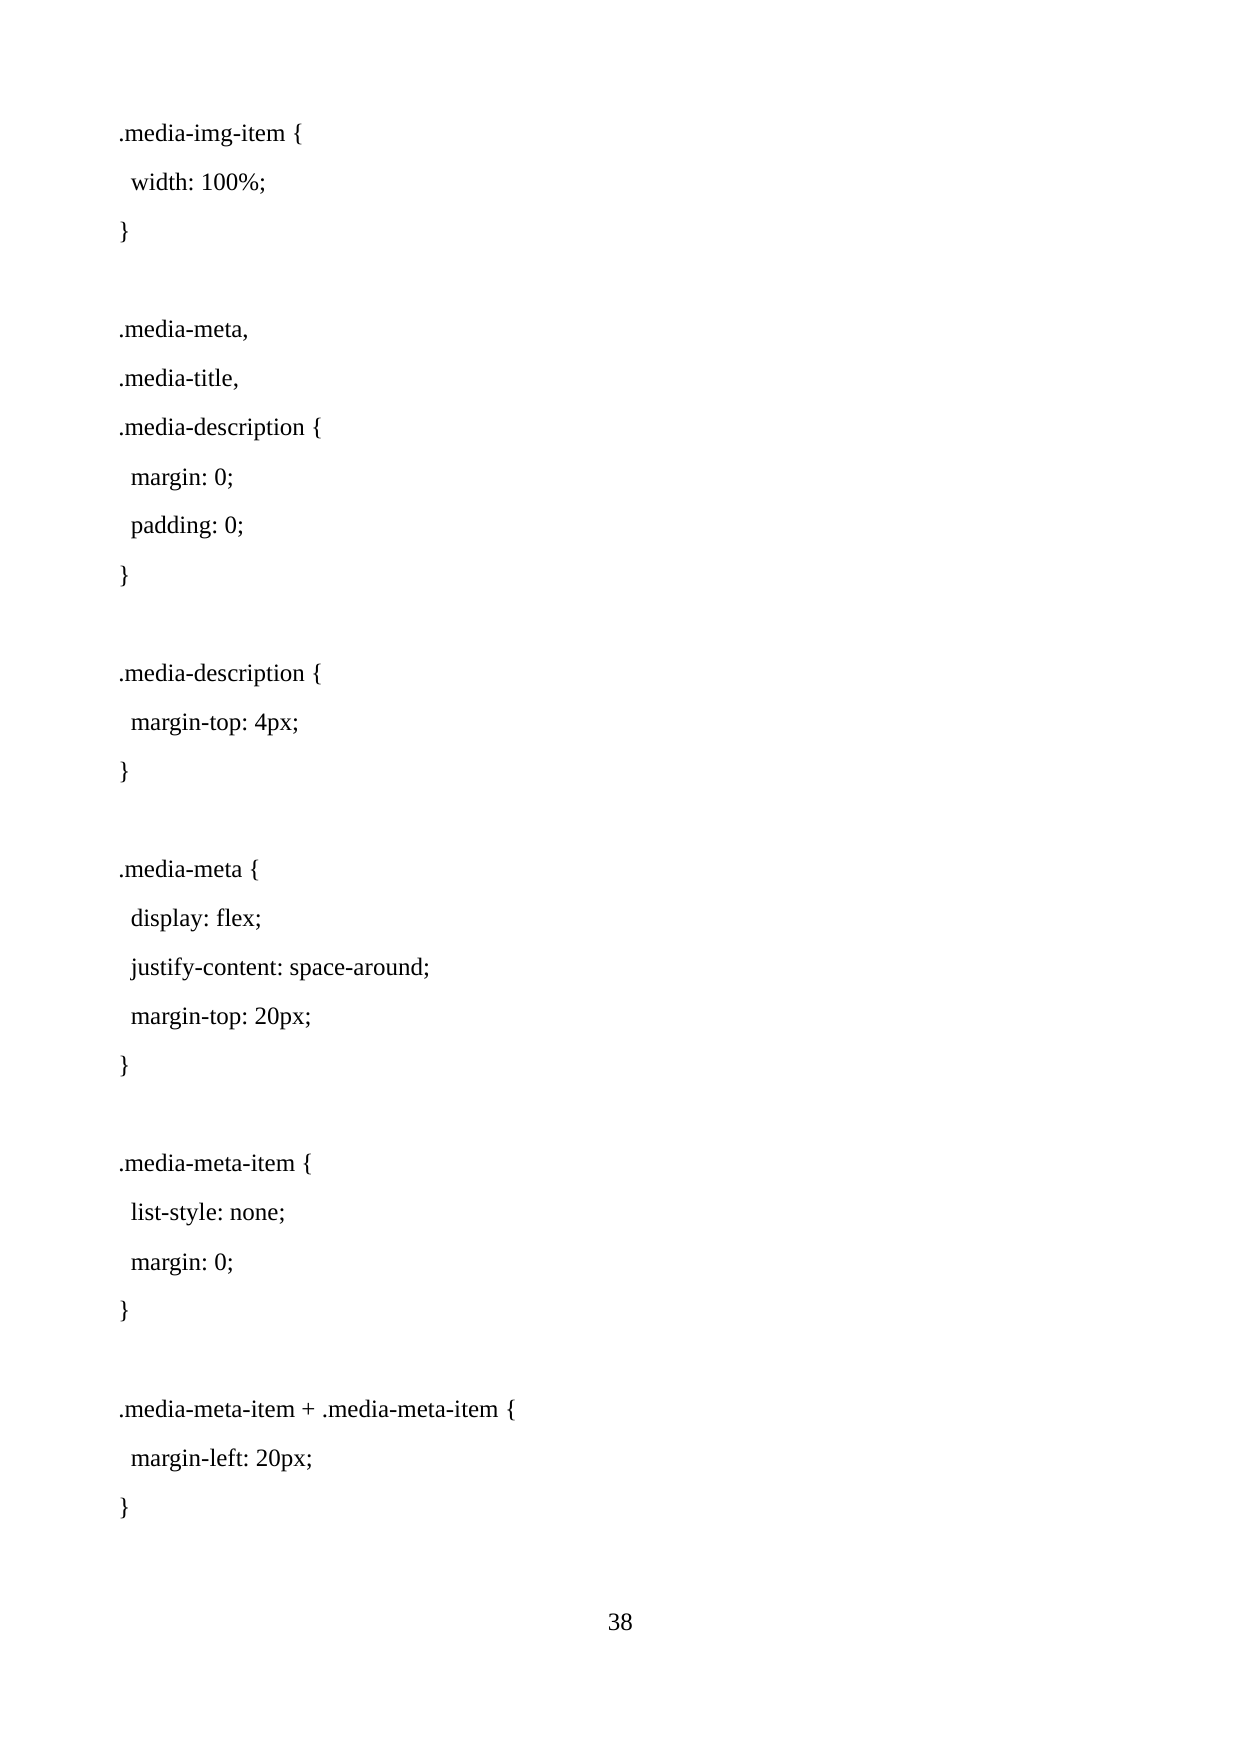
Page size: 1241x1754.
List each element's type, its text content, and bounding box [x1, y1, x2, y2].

text .media-meta { [118, 854, 1122, 883]
text .media-img-item { [118, 118, 1122, 147]
text padding: 0; [118, 511, 1122, 539]
text margin: 0; [118, 1247, 1122, 1275]
text .media-meta, [118, 314, 1122, 343]
text .media-meta-item { [118, 1148, 1122, 1177]
text display: flex; [118, 903, 1122, 932]
text margin-left: 20px; [118, 1443, 1122, 1472]
text } [118, 1296, 1122, 1324]
text } [118, 216, 1122, 245]
text justify-content: space-around; [118, 952, 1122, 981]
text width: 100%; [118, 167, 1122, 196]
text } [118, 1492, 1122, 1521]
text list-style: none; [118, 1197, 1122, 1226]
text margin-top: 20px; [118, 1001, 1122, 1030]
text } [118, 756, 1122, 785]
text .media-description { [118, 658, 1122, 687]
text .media-description { [118, 412, 1122, 441]
text .media-meta-item + .media-meta-item { [118, 1394, 1122, 1422]
text margin-top: 4px; [118, 707, 1122, 736]
text } [118, 1050, 1122, 1079]
text margin: 0; [118, 462, 1122, 490]
text } [118, 560, 1122, 588]
text .media-title, [118, 363, 1122, 392]
